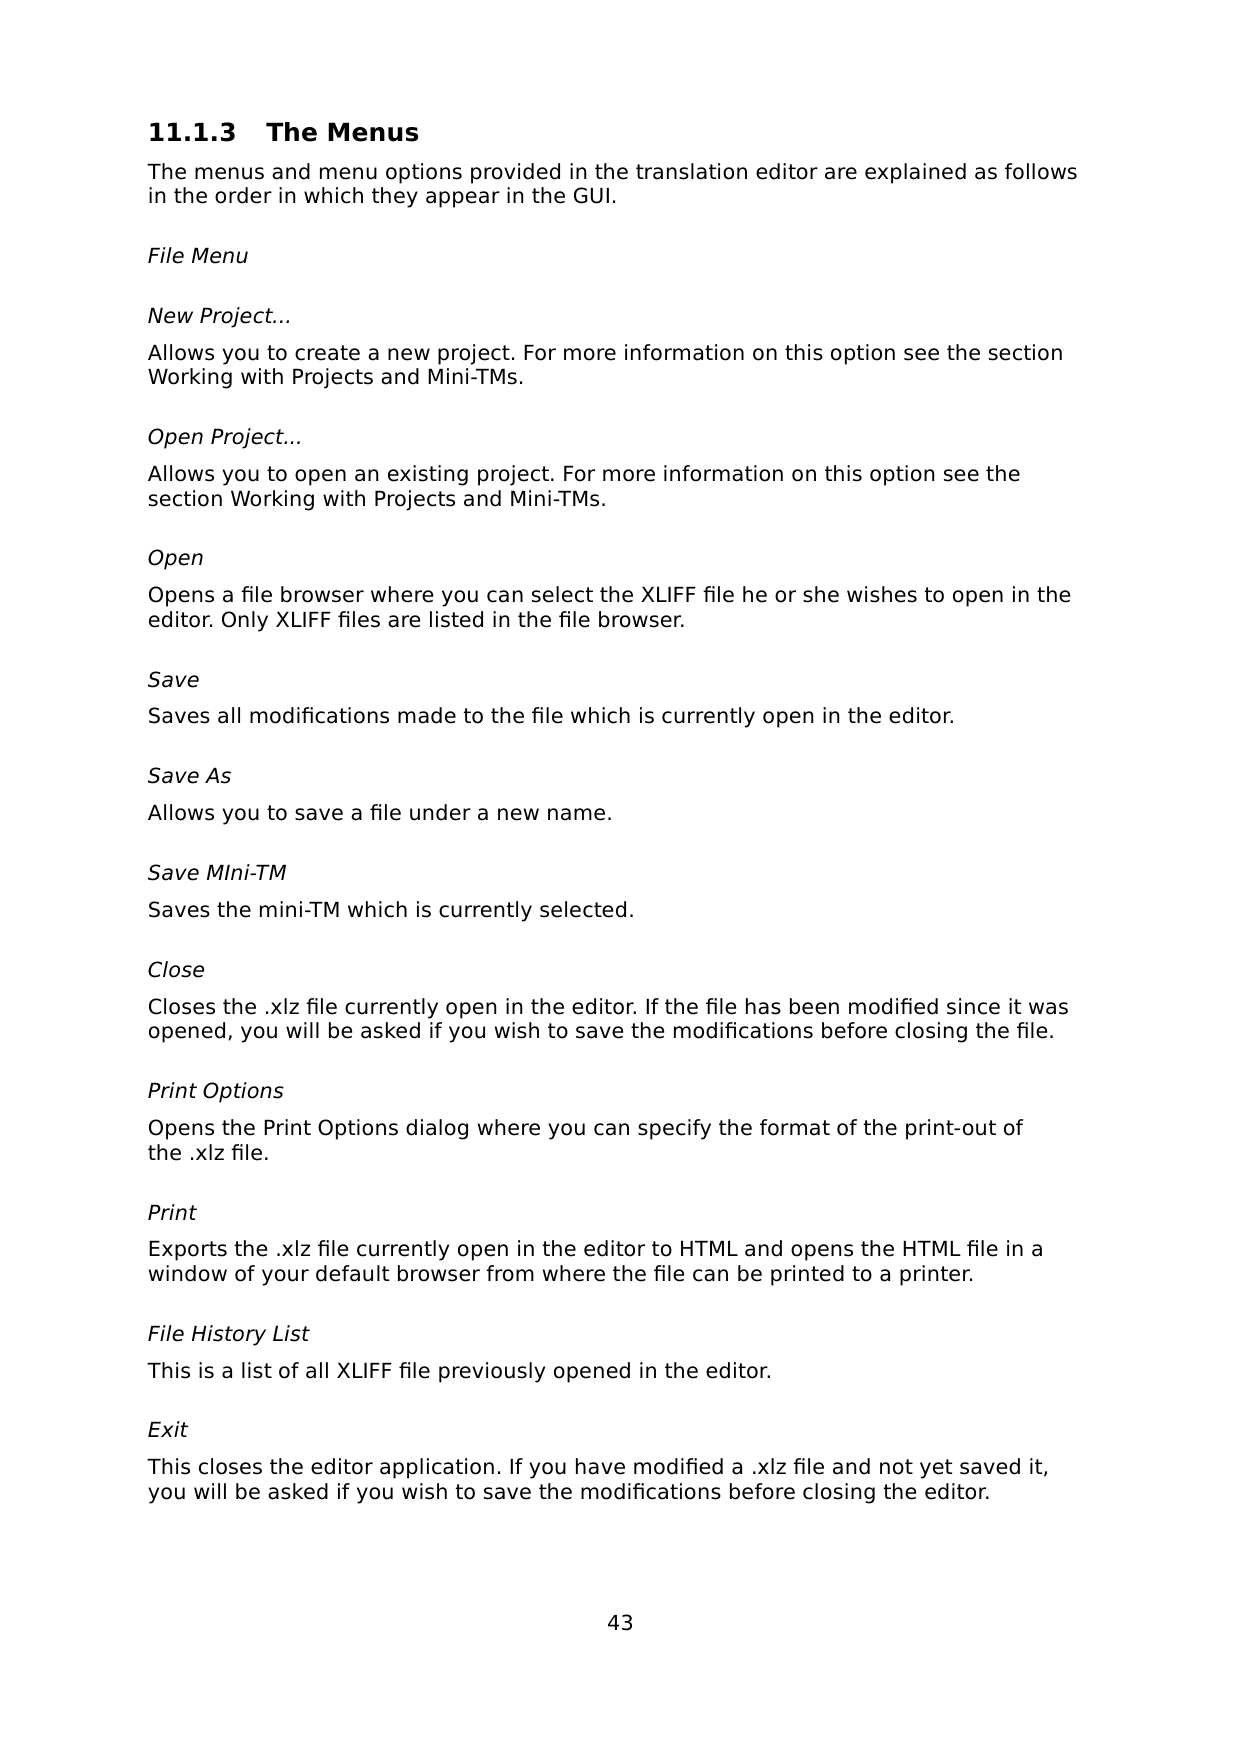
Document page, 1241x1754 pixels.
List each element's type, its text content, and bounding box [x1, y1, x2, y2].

text Exports the .xlz file currently open in the editor to HTML and opens the HTML file in a window of your default browser from where the file can be printed to a printer. [148, 1237, 1093, 1286]
text Allows you to save a file under a new name. [148, 801, 1093, 826]
text File History List [148, 1322, 1093, 1346]
text Open [148, 546, 1093, 571]
text Open Project... [148, 425, 1093, 449]
text Closes the .xlz file currently open in the editor. If the file has been modified since it was opened, you will be asked if you wish to save the modifications before closing the file. [148, 995, 1093, 1044]
text Opens the Print Options dialog where you can specify the format of the print-out of the .xlz file. [148, 1116, 1093, 1165]
text The menus and menu options provided in the translation editor are explained as follows in the order in which they appear in the GUI. [148, 159, 1093, 208]
text Saves the mini-TM which is currently selected. [148, 898, 1093, 922]
text Allows you to open an existing project. For more information on this option see the section Working with Projects and Mini-TMs. [148, 462, 1093, 511]
text Close [148, 958, 1093, 982]
text This is a list of all XLIFF file previously opened in the editor. [148, 1358, 1093, 1383]
text File Menu [148, 244, 1093, 268]
text This closes the editor application. If you have modified a .xlz file and not yet saved it, you will be asked if you wish to save the modifications before closing the editor. [148, 1455, 1093, 1504]
text Saves all modifications made to the file which is currently open in the editor. [148, 704, 1093, 729]
text Exit [148, 1418, 1093, 1443]
text Save As [148, 764, 1093, 789]
text New Project... [148, 304, 1093, 328]
text Allows you to create a new project. For more information on this option see the section Working with Projects and Mini-TMs. [148, 341, 1093, 390]
text Print Options [148, 1079, 1093, 1104]
text Save MIni-TM [148, 861, 1093, 886]
subtitle The Menus [148, 118, 1093, 147]
text Print [148, 1200, 1093, 1225]
text Opens a file browser where you can select the XLIFF file he or she wishes to open in the editor. Only XLIFF files are listed in the file browser. [148, 583, 1093, 632]
text Save [148, 668, 1093, 692]
